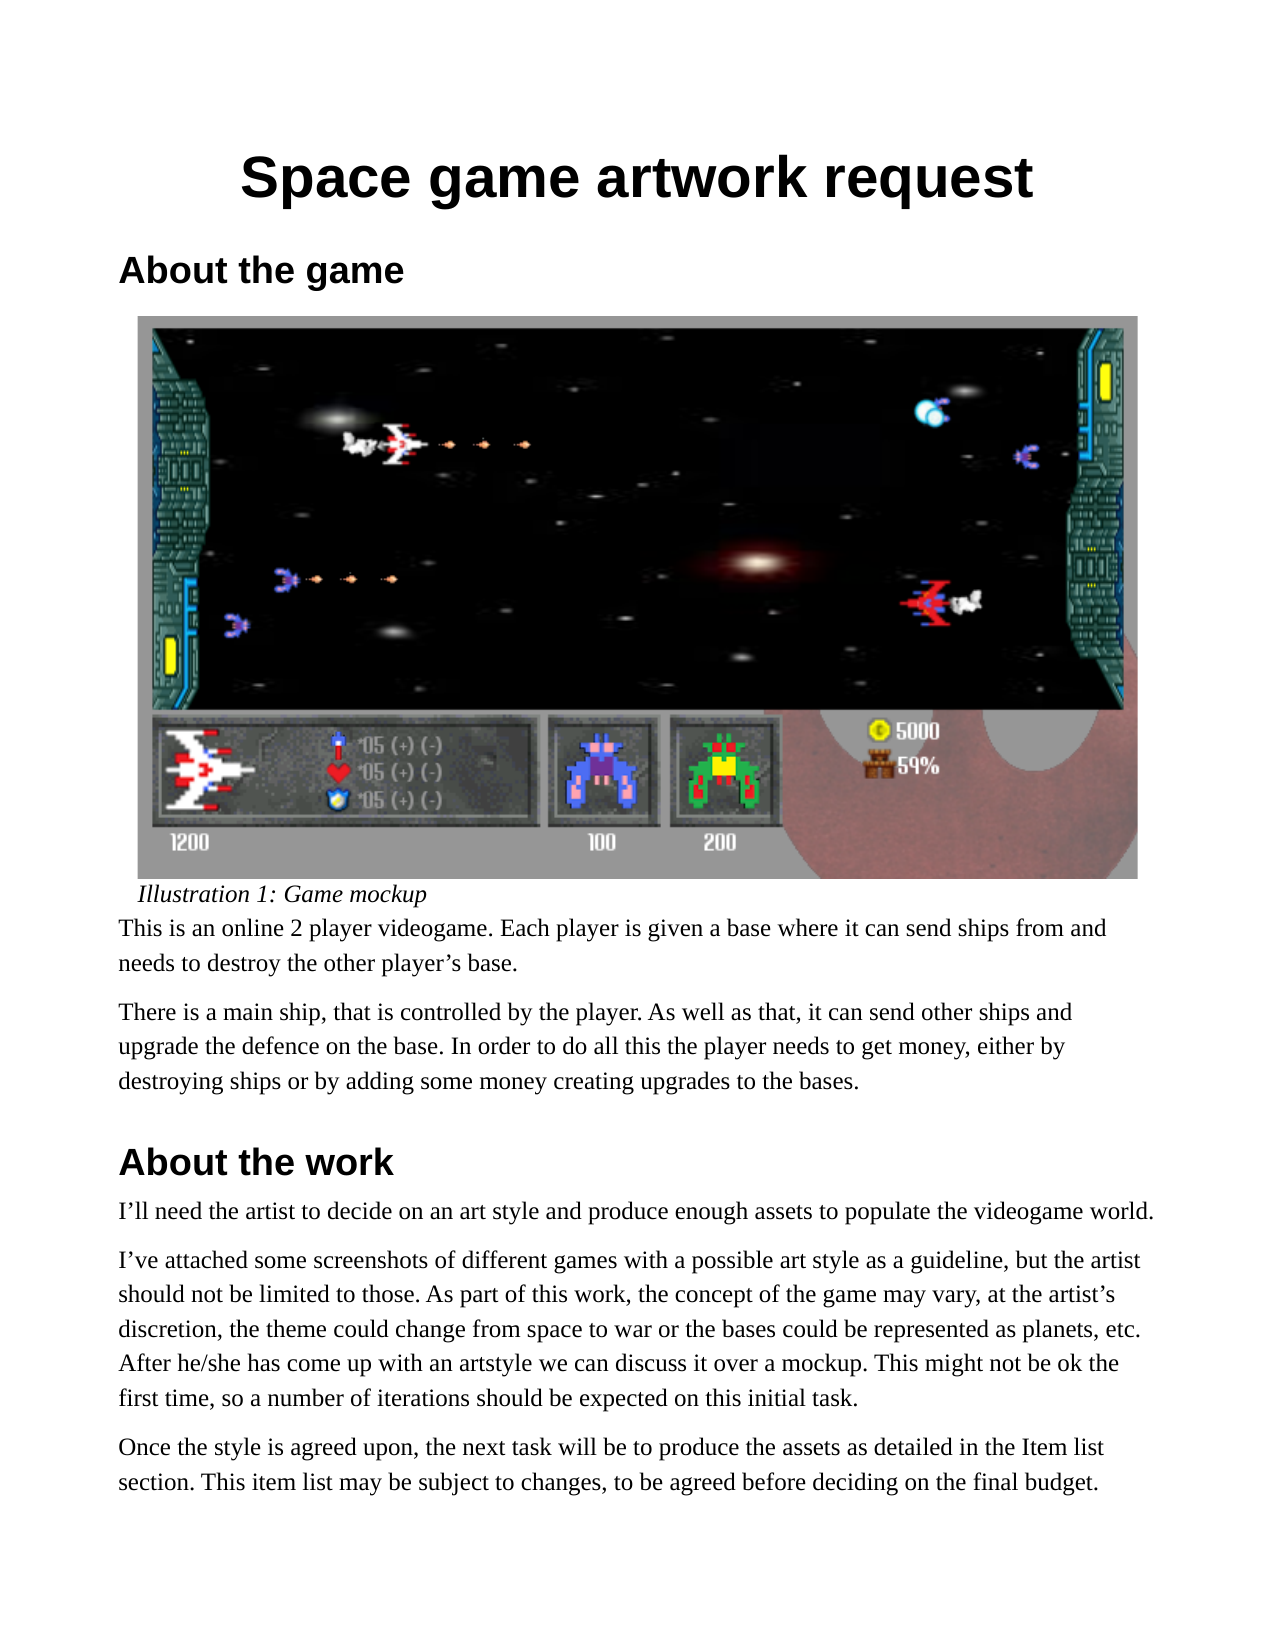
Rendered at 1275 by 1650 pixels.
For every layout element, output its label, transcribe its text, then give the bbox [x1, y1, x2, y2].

subtitle About the work [118, 1140, 1157, 1183]
text There is a main ship, that is controlled by the player. As well as that, it can send other ships and upgrade the defence on the base. In order to do all this the player needs to get money, either by destroying ships or by adding some money creating upgrades to the bases. [118, 997, 1157, 1094]
text Illustration 1: Game mockup [137, 879, 1137, 908]
text This is an online 2 player videogame. Each player is given a base where it can send ships from and needs to destroy the other player’s base. [118, 304, 1157, 977]
title Space game artwork request [118, 143, 1157, 210]
text Once the style is agreed upon, the next task will be to produce the assets as detailed in the Item list section. This item list may be subject to changes, to be agreed before deciding on the final budget. [118, 1432, 1157, 1495]
picture [137, 316, 1138, 879]
subtitle About the game [118, 248, 1157, 291]
text I’ve attached some screenshots of different games with a possible art style as a guideline, but the artist should not be limited to those. As part of this work, the concept of the game may vary, at the artist’s discretion, the theme could change from space to war or the bases could be represented as planets, etc. After he/she has come up with an artstyle we can discuss it over a mockup. This might not be ok the first time, so a number of iterations should be expected on this initial task. [118, 1245, 1157, 1412]
text I’ll need the artist to decide on an art style and produce enough assets to populate the videogame world. [118, 1196, 1157, 1225]
